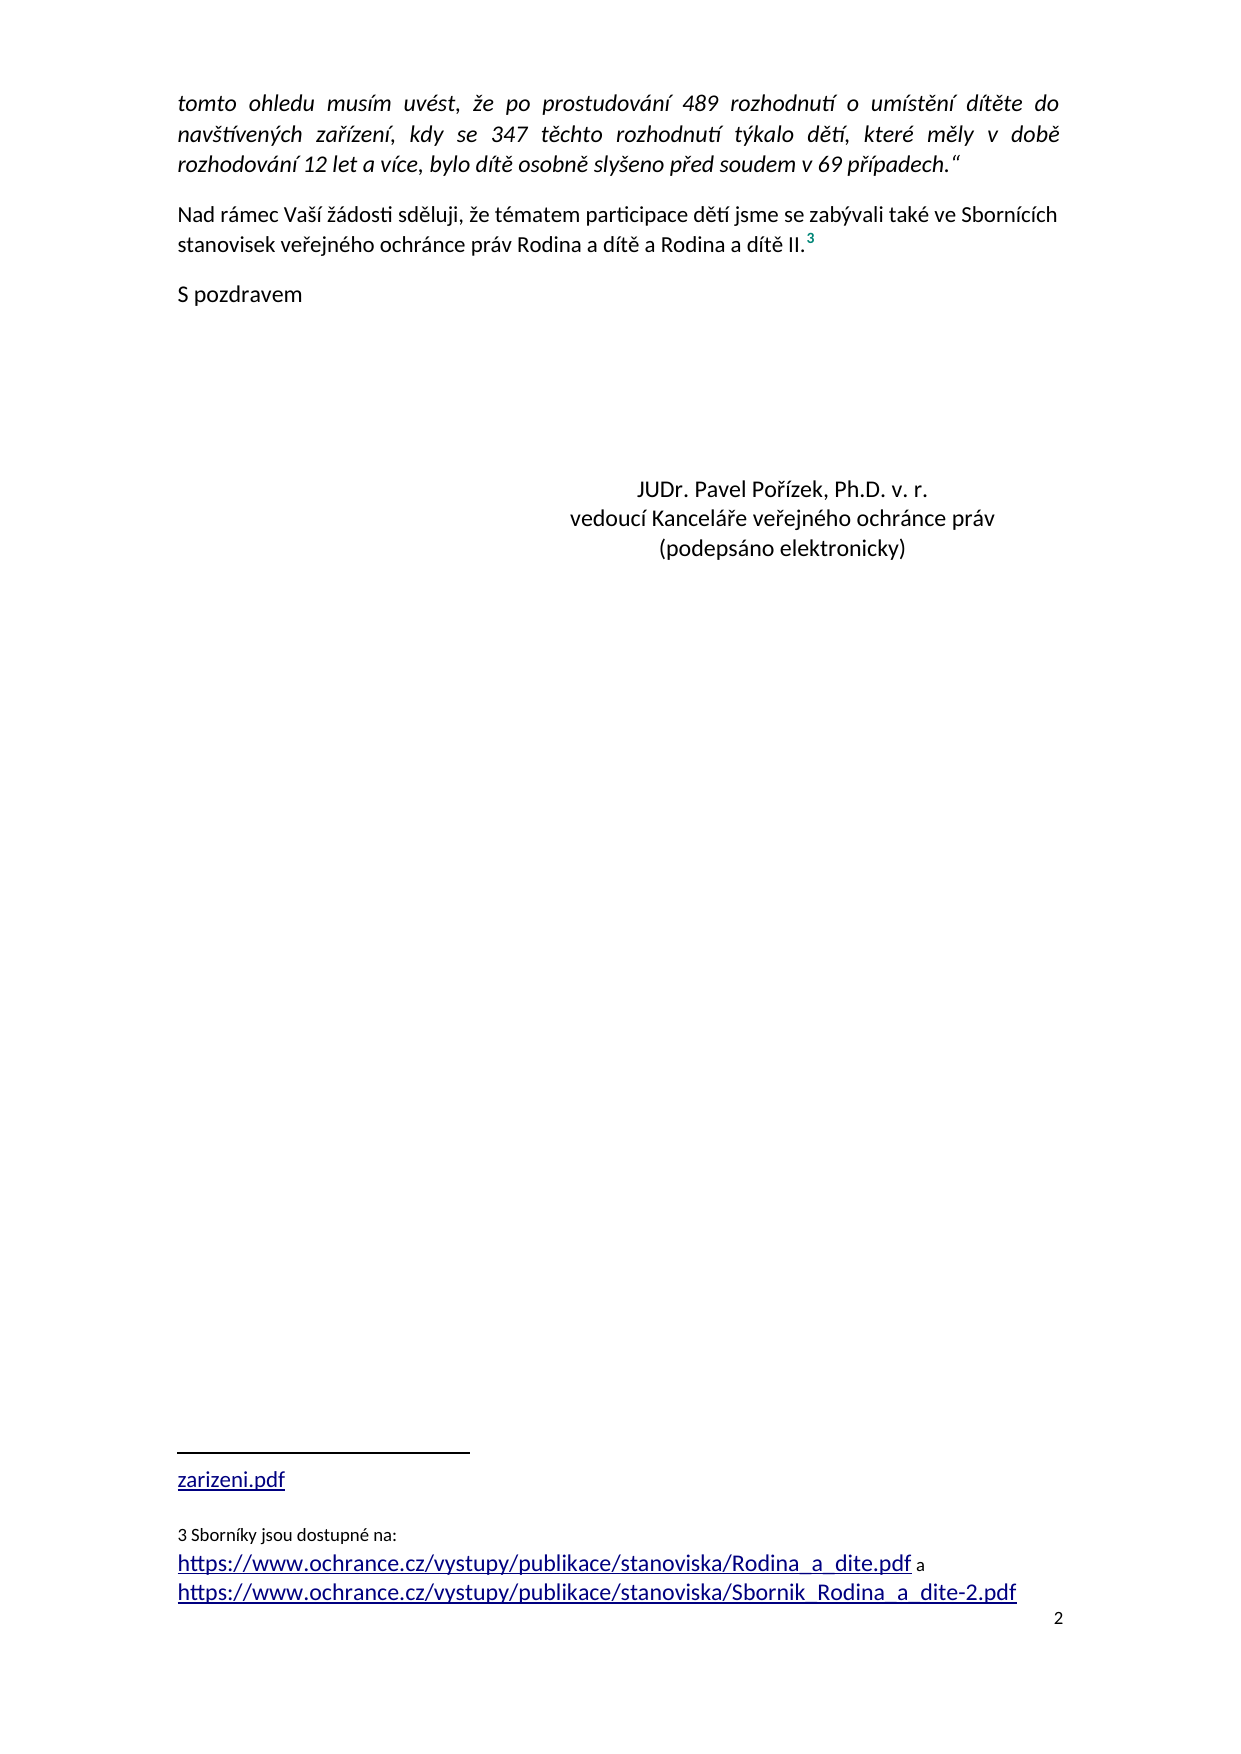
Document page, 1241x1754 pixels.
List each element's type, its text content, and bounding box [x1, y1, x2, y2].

text (podepsáno elektronicky) [502, 533, 1063, 562]
text zarizeni.pdf [177, 1465, 1063, 1493]
text Nad rámec Vaší žádosti sděluji, že tématem participace dětí jsme se zabývali také ve Sbornících stanovisek veřejného ochránce práv Rodina a dítě a Rodina a dítě II. [177, 201, 1063, 258]
text S pozdravem [177, 279, 1063, 308]
text tomto ohledu musím uvést, že po prostudování 489 rozhodnutí o umístění dítěte do navštívených zařízení, kdy se 347 těchto rozhodnutí týkalo dětí, které měly v době rozhodování 12 let a více, bylo dítě osobně slyšeno před soudem v 69 případech.“ [177, 88, 1063, 179]
text vedoucí Kanceláře veřejného ochránce práv [502, 503, 1063, 533]
text Sborníky jsou dostupné na: https://www.ochrance.cz/vystupy/publikace/stanoviska/Rodina_a_dite.pdf a https://www.ochrance.cz/vystupy/publikace/stanoviska/Sbornik_Rodina_a_dite-2.pdf [177, 1518, 1063, 1606]
text JUDr. Pavel Pořízek, Ph.D. v. r. [502, 474, 1063, 503]
